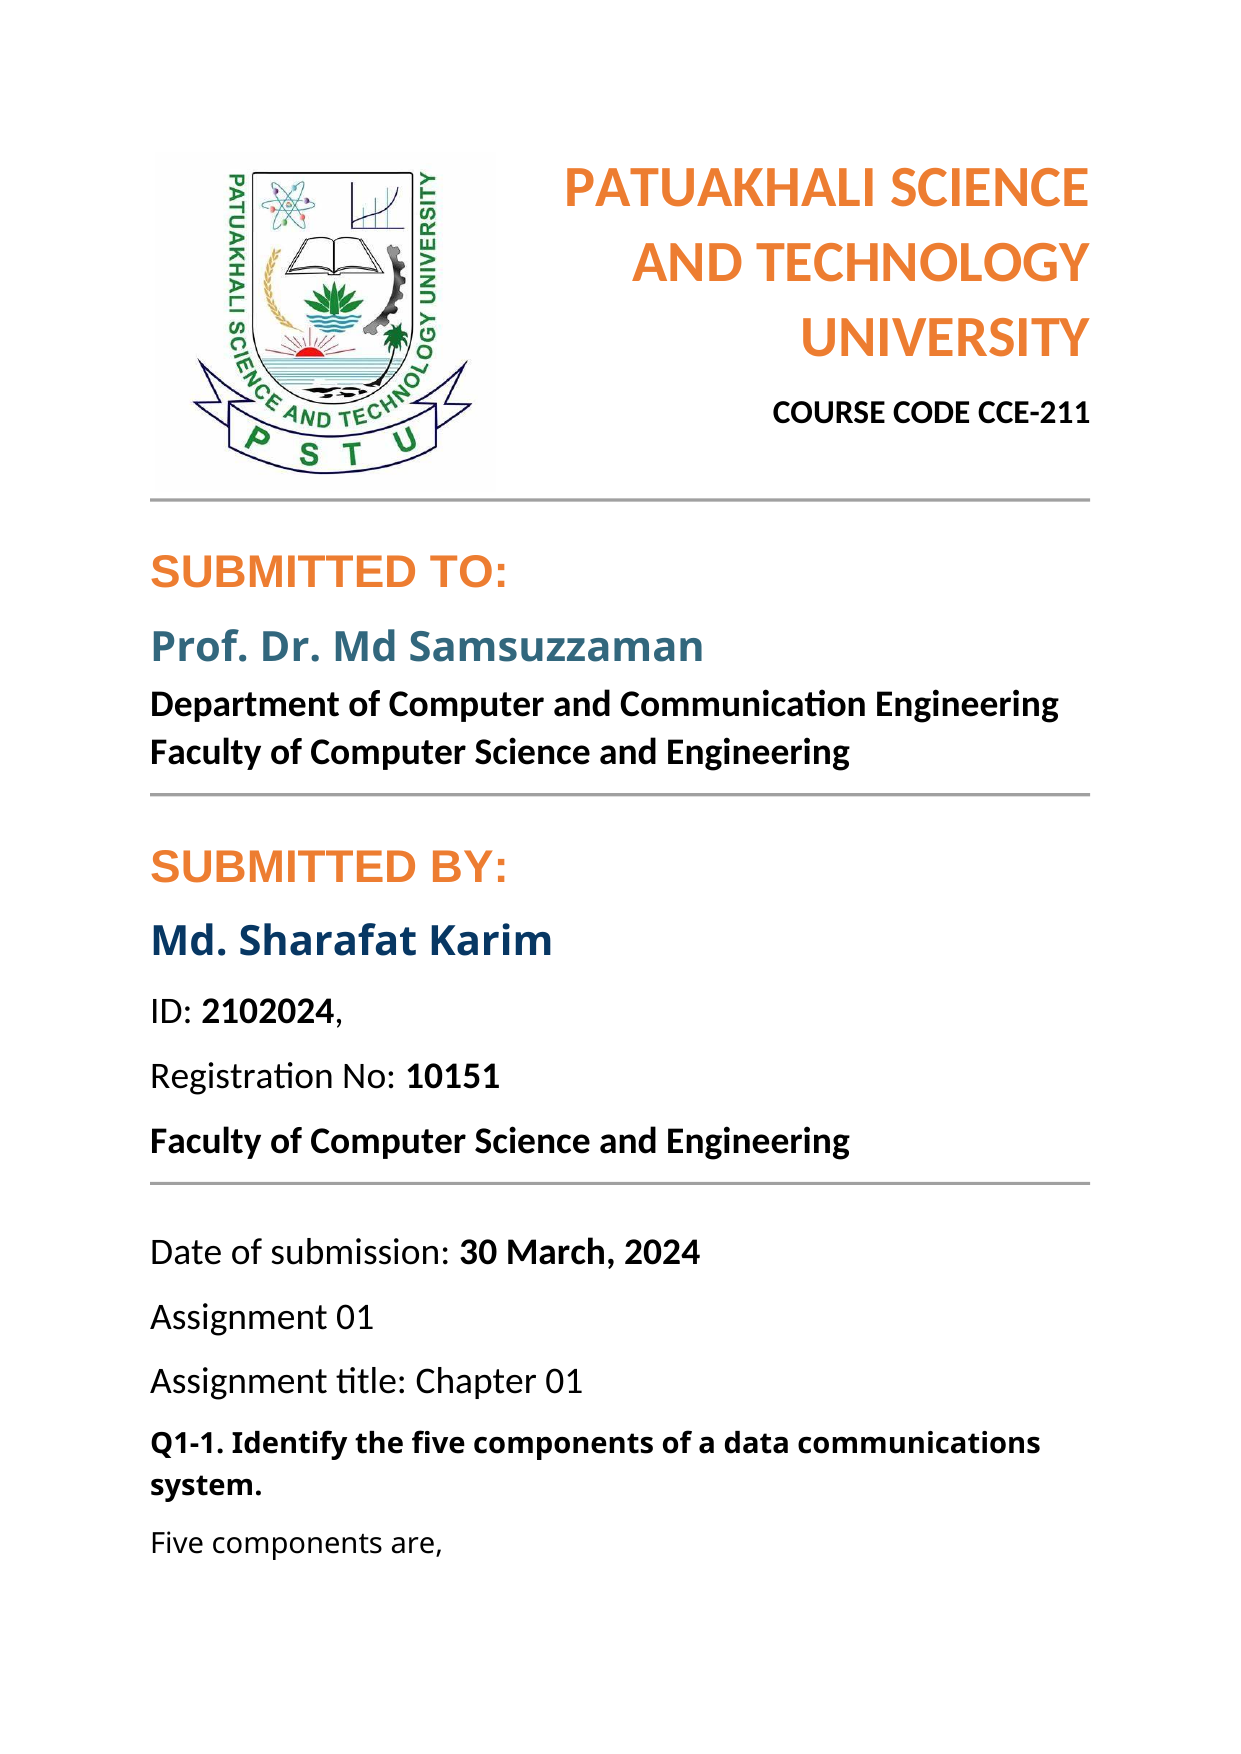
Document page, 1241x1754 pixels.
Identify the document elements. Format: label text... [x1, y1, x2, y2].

text Faculty of Computer Science and Engineering [150, 728, 1090, 774]
text Date of submission: 30 March, 2024 [150, 1228, 1090, 1274]
text SUBMITTED BY: [150, 839, 1090, 892]
text Assignment 01 [150, 1293, 1090, 1338]
picture [154, 152, 496, 493]
text COURSE CODE CCE-211 [496, 391, 1090, 432]
subtitle Prof. Dr. Md Samsuzzaman [150, 616, 1090, 673]
text Md. Sharafat Karim [150, 911, 1090, 968]
subtitle Department of Computer and Communication Engineering [150, 680, 1090, 726]
text Faculty of Computer Science and Engineering [150, 1117, 1090, 1163]
text Five components are, [150, 1522, 1090, 1562]
text Registration No: 10151 [150, 1052, 1090, 1098]
text PATUAKHALI SCIENCE AND TECHNOLOGY UNIVERSITY [150, 150, 1090, 371]
text ID: 2102024, [150, 987, 1090, 1033]
text Q1-1. Identify the five components of a data communications system. [150, 1422, 1090, 1503]
text Assignment title: Chapter 01 [150, 1357, 1090, 1403]
text SUBMITTED TO: [150, 544, 1090, 597]
